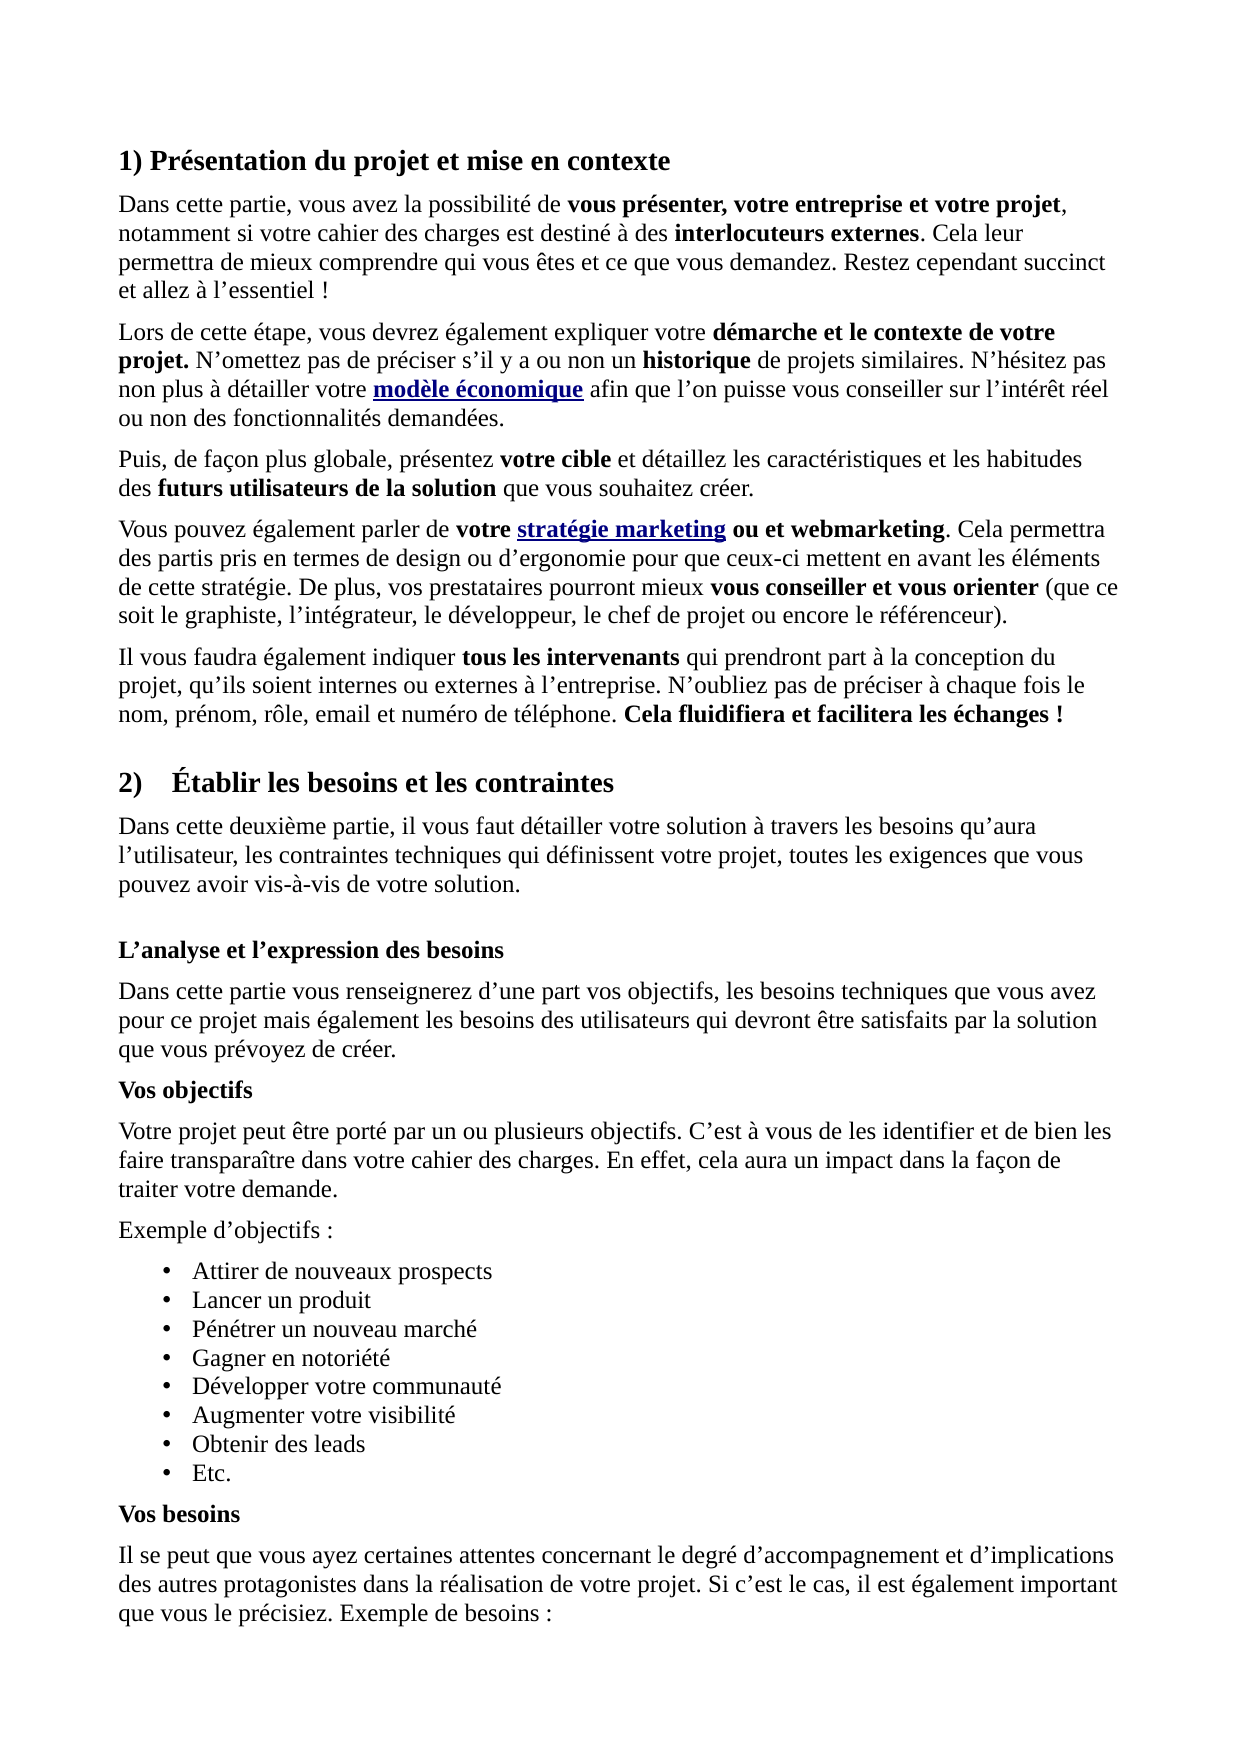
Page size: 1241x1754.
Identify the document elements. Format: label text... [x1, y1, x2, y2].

subtitle L’analyse et l’expression des besoins [118, 935, 1122, 964]
text Vos besoins [118, 1499, 1122, 1528]
text Dans cette partie, vous avez la possibilité de vous présenter, votre entreprise et votre projet, notamment si votre cahier des charges est destiné à des interlocuteurs externes. Cela leur permettra de mieux comprendre qui vous êtes et ce que vous demandez. Restez cependant succinct et allez à l’essentiel ! [118, 189, 1122, 304]
subtitle 2) Établir les besoins et les contraintes [118, 765, 1122, 799]
text Votre projet peut être porté par un ou plusieurs objectifs. C’est à vous de les identifier et de bien les faire transparaître dans votre cahier des charges. En effet, cela aura un impact dans la façon de traiter votre demande. [118, 1116, 1122, 1203]
text Lors de cette étape, vous devrez également expliquer votre démarche et le contexte de votre projet. N’omettez pas de préciser s’il y a ou non un historique de projets similaires. N’hésitez pas non plus à détailler votre modèle économique afin que l’on puisse vous conseiller sur l’intérêt réel ou non des fonctionnalités demandées. [118, 317, 1122, 432]
list Développer votre communauté [162, 1371, 1122, 1400]
text Vos objectifs [118, 1075, 1122, 1104]
text Dans cette deuxième partie, il vous faut détailler votre solution à travers les besoins qu’aura l’utilisateur, les contraintes techniques qui définissent votre projet, toutes les exigences que vous pouvez avoir vis-à-vis de votre solution. [118, 811, 1122, 898]
list Etc. [162, 1458, 1122, 1486]
text Vous pouvez également parler de votre stratégie marketing ou et webmarketing. Cela permettra des partis pris en termes de design ou d’ergonomie pour que ceux-ci mettent en avant les éléments de cette stratégie. De plus, vos prestataires pourront mieux vous conseiller et vous orienter (que ce soit le graphiste, l’intégrateur, le développeur, le chef de projet ou encore le référenceur). [118, 514, 1122, 629]
text Il vous faudra également indiquer tous les intervenants qui prendront part à la conception du projet, qu’ils soient internes ou externes à l’entreprise. N’oubliez pas de préciser à chaque fois le nom, prénom, rôle, email et numéro de téléphone. Cela fluidifiera et facilitera les échanges ! [118, 642, 1122, 728]
text Dans cette partie vous renseignerez d’une part vos objectifs, les besoins techniques que vous avez pour ce projet mais également les besoins des utilisateurs qui devront être satisfaits par la solution que vous prévoyez de créer. [118, 976, 1122, 1063]
list Pénétrer un nouveau marché [162, 1314, 1122, 1343]
text Il se peut que vous ayez certaines attentes concernant le degré d’accompagnement et d’implications des autres protagonistes dans la réalisation de votre projet. Si c’est le cas, il est également important que vous le précisiez. Exemple de besoins : [118, 1540, 1122, 1626]
list Obtenir des leads [162, 1429, 1122, 1458]
list Attirer de nouveaux prospects [162, 1256, 1122, 1285]
list Augmenter votre visibilité [162, 1400, 1122, 1429]
list Lancer un produit [162, 1285, 1122, 1314]
text Puis, de façon plus globale, présentez votre cible et détaillez les caractéristiques et les habitudes des futurs utilisateurs de la solution que vous souhaitez créer. [118, 444, 1122, 502]
subtitle 1) Présentation du projet et mise en contexte [118, 143, 1122, 177]
text Exemple d’objectifs : [118, 1215, 1122, 1244]
list Gagner en notoriété [162, 1343, 1122, 1371]
